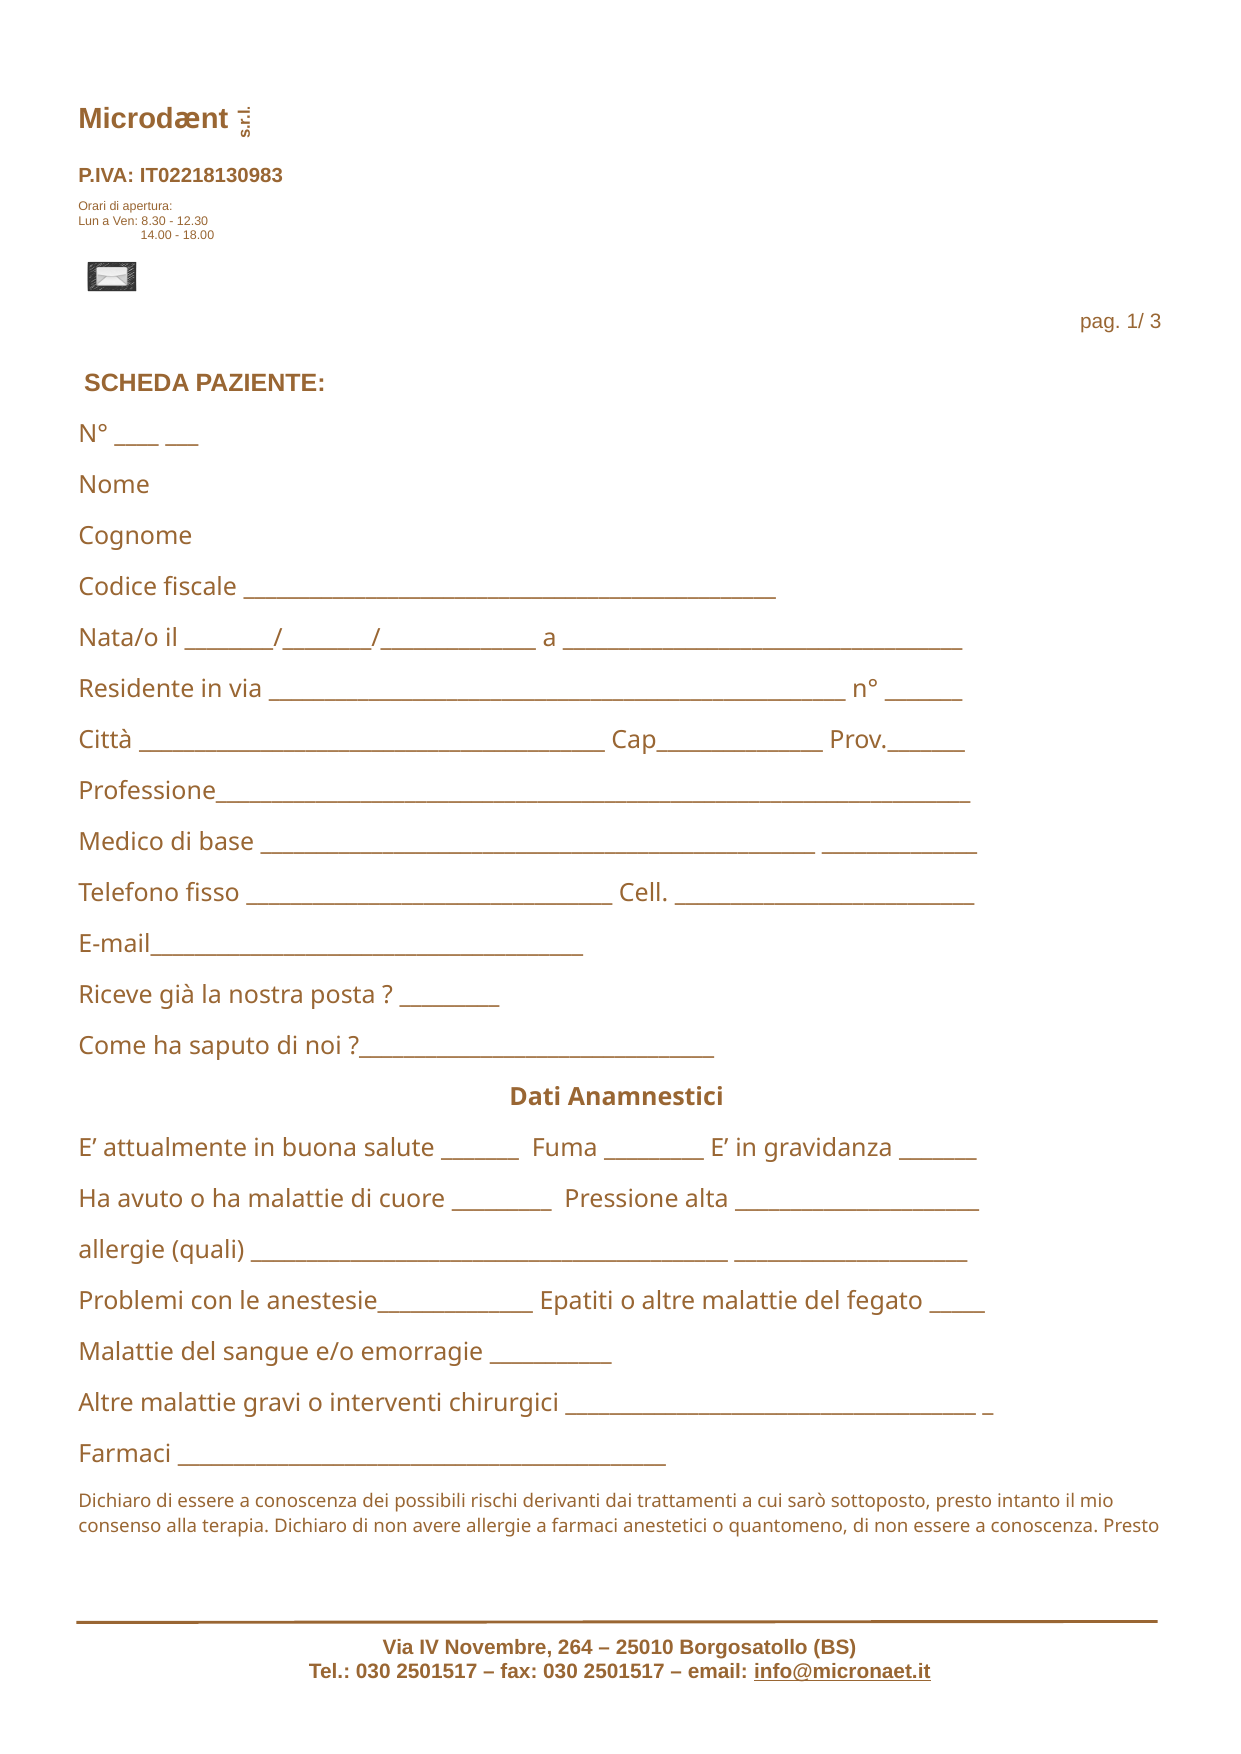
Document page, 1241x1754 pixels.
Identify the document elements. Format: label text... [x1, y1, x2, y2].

text Malattie del sangue e/o emorragie ___________ [78, 1334, 1161, 1368]
text Medico di base __________________________________________________ ______________ [78, 823, 1161, 858]
table_header SCHEDA PAZIENTE: <o.name> [78, 363, 1161, 415]
text Dichiaro di essere a conoscenza dei possibili rischi derivanti dai trattamenti a cui sarò sottoposto, presto intanto il mio consenso alla terapia. Dichiaro di non avere allergie a farmaci anestetici o quantomeno, di non essere a conoscenza. Presto [78, 1487, 1161, 1538]
text Nome <o.first_name> [78, 466, 1161, 500]
text Ha avuto o ha malattie di cuore _________ Pressione alta ______________________ [78, 1181, 1161, 1215]
text Cognome <o.last_name> [78, 517, 1161, 551]
text Codice fiscale ________________________________________________ [78, 568, 1161, 602]
text Farmaci ____________________________________________ [78, 1436, 1161, 1470]
text E’ attualmente in buona salute _______ Fuma _________ E’ in gravidanza _______ [78, 1130, 1161, 1164]
text Nata/o il ________/________/______________ a ____________________________________ [78, 619, 1161, 653]
text allergie (quali) ___________________________________________ _____________________ [78, 1232, 1161, 1266]
text Altre malattie gravi o interventi chirurgici _____________________________________ _ [78, 1385, 1161, 1419]
text Città __________________________________________ Cap_______________ Prov._______ [78, 721, 1161, 756]
text Problemi con le anestesie______________ Epatiti o altre malattie del fegato _____ [78, 1283, 1161, 1317]
text Professione____________________________________________________________________ [78, 772, 1161, 807]
text Come ha saputo di noi ?________________________________ [78, 1028, 1161, 1062]
text E-mail_______________________________________ [78, 926, 1161, 960]
text N° ____ ___ [78, 415, 1161, 449]
text Telefono fisso _________________________________ Cell. ___________________________ [78, 874, 1161, 909]
text Riceve già la nostra posta ? _________ [78, 977, 1161, 1011]
text Residente in via ____________________________________________________ n° _______ [78, 670, 1161, 704]
picture [78, 256, 146, 297]
text Dati Anamnestici [78, 1079, 1161, 1113]
